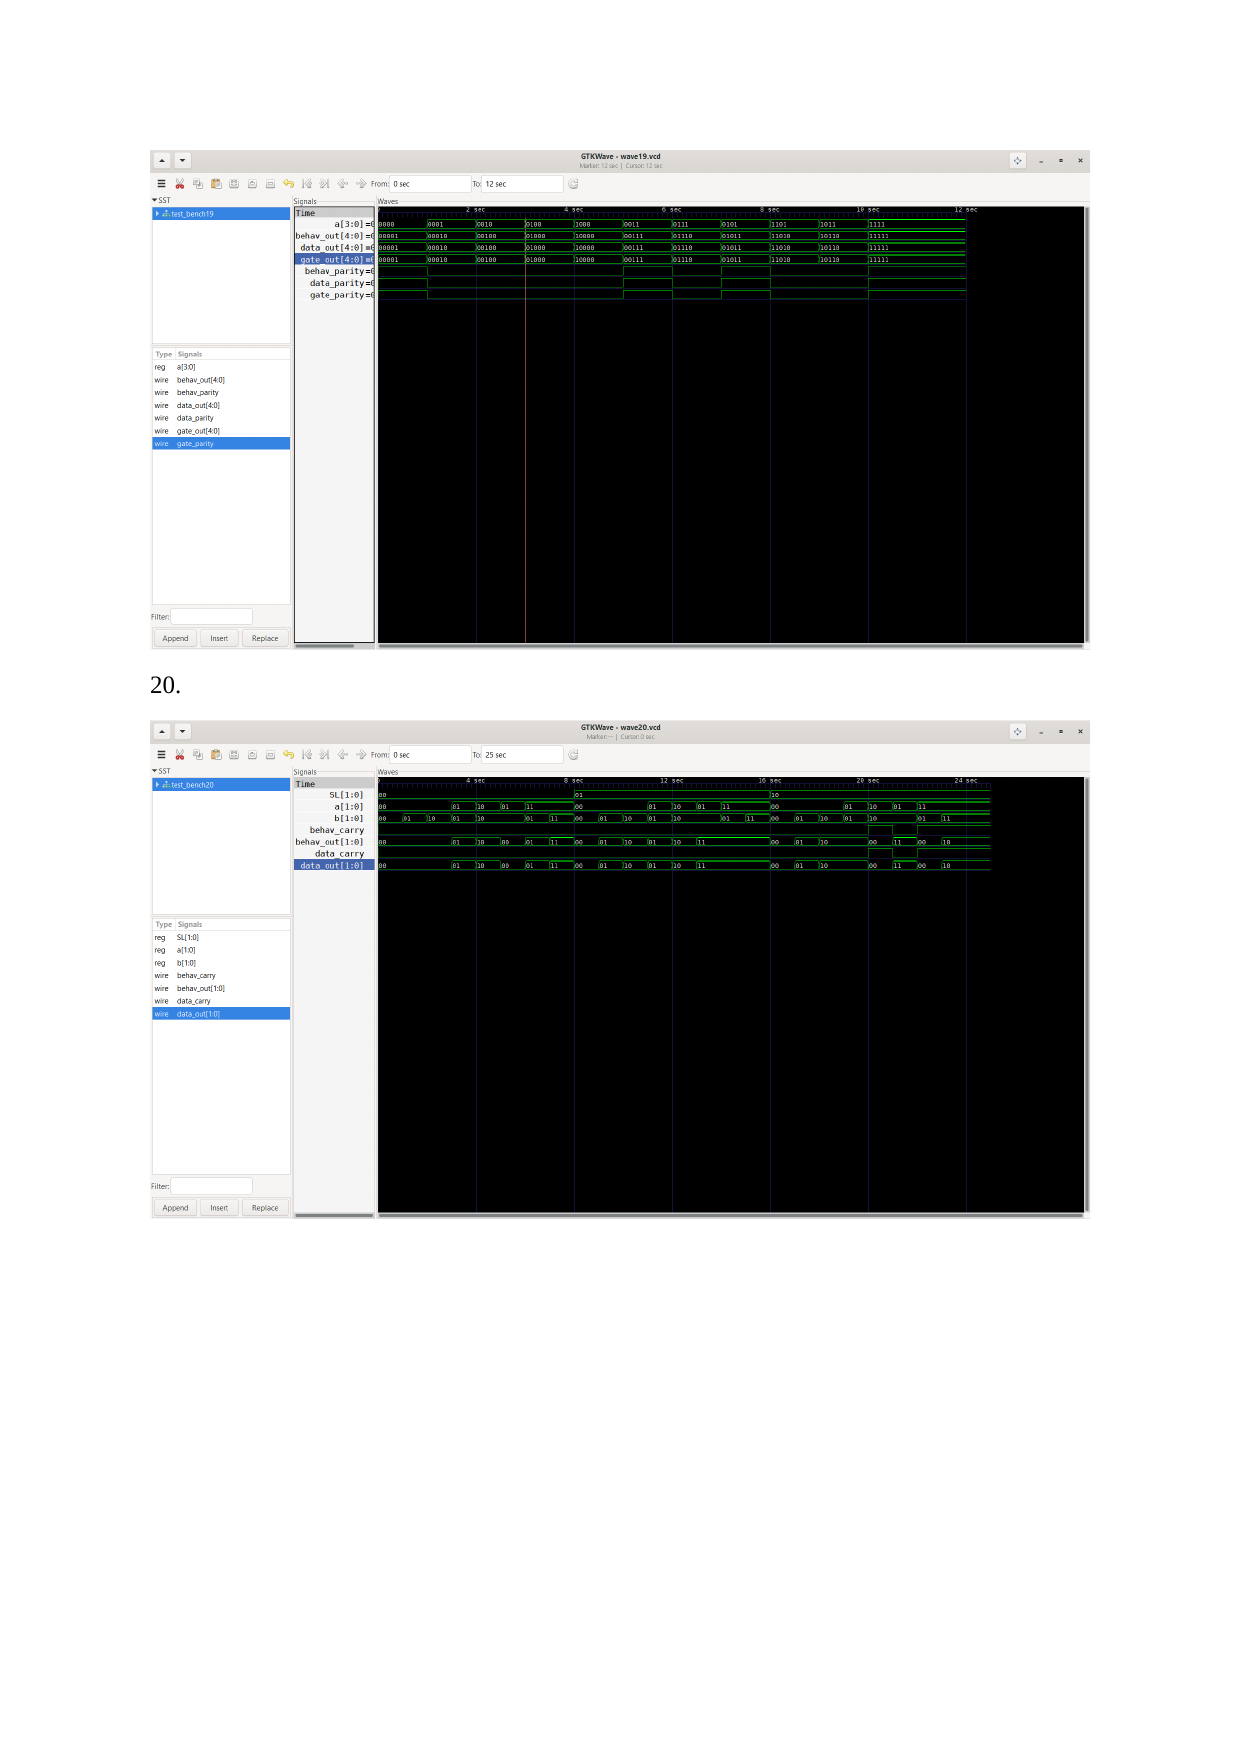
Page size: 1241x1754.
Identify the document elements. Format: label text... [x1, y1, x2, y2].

text 20. [150, 670, 1090, 699]
